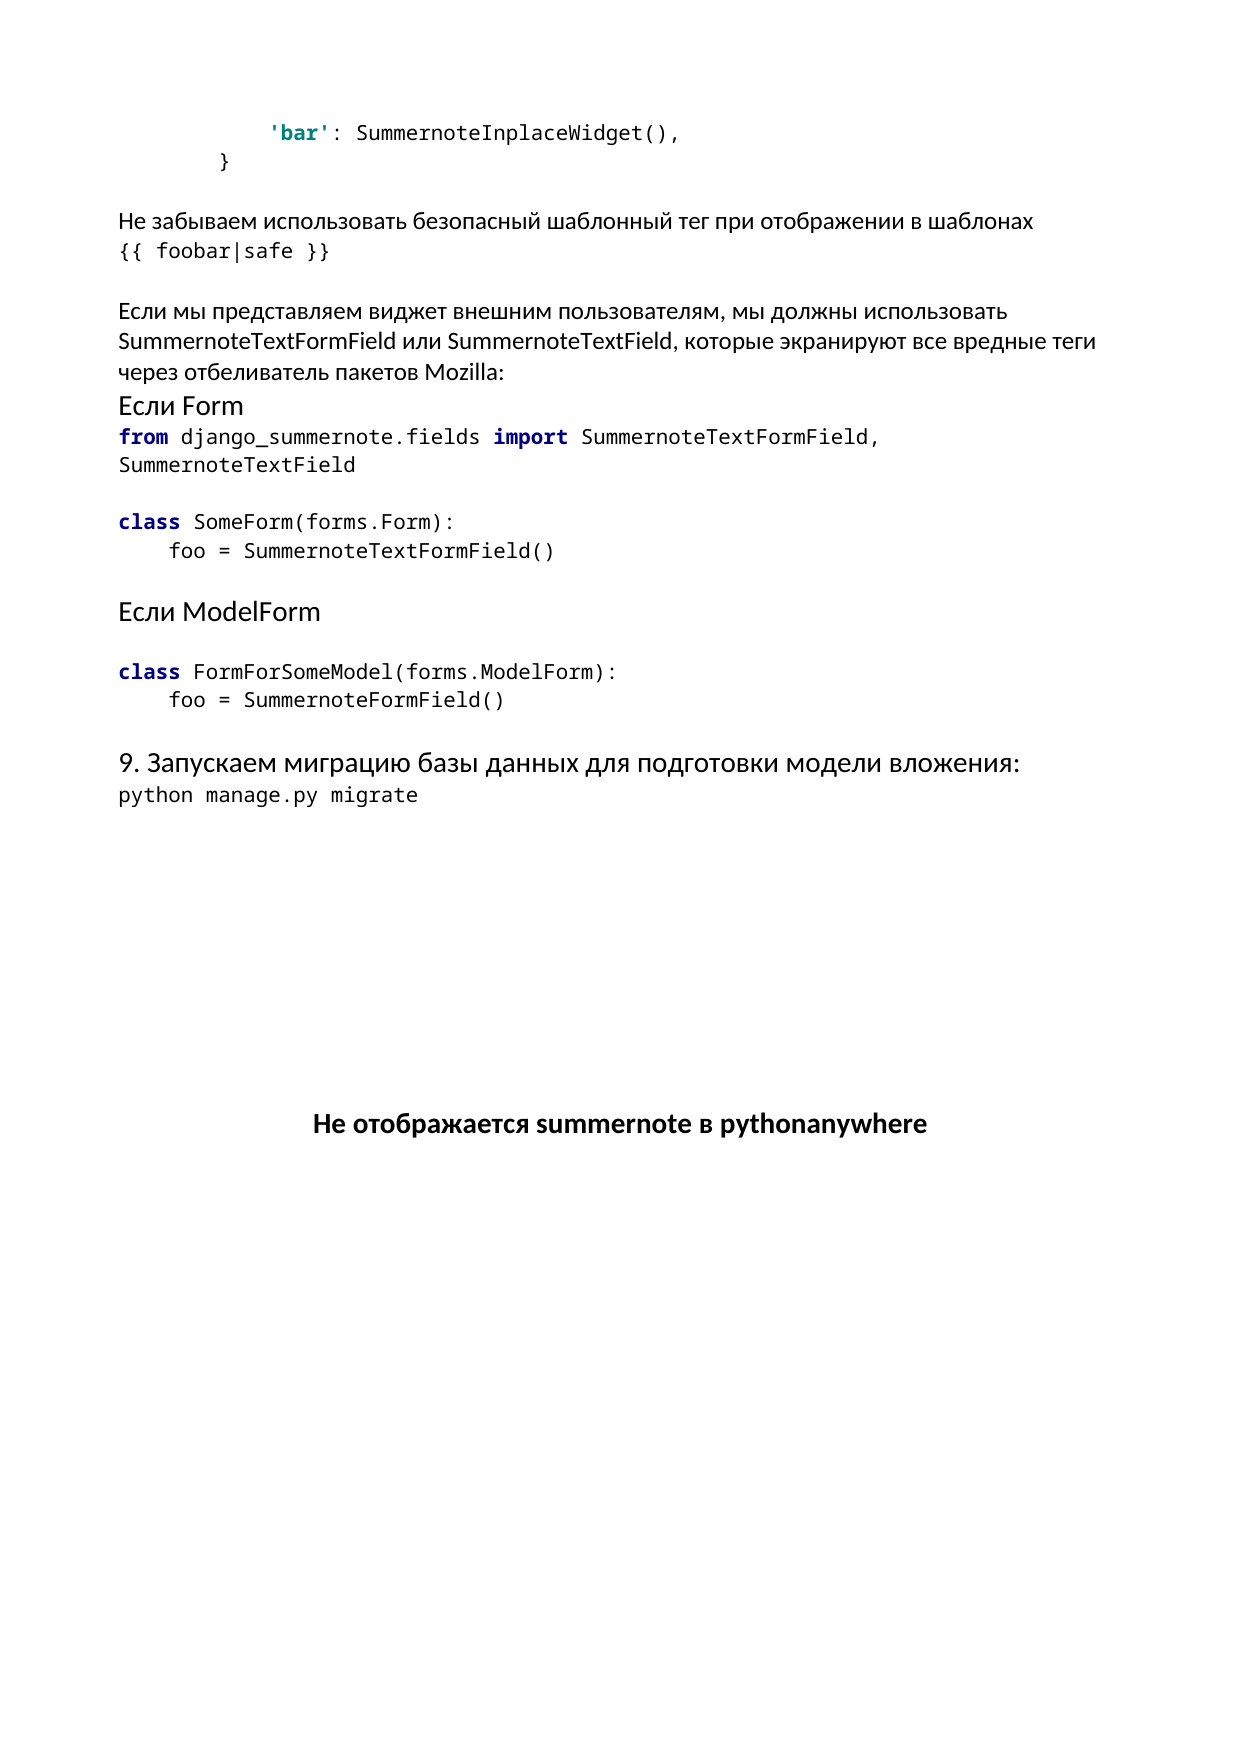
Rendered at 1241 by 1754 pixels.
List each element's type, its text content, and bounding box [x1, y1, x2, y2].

text python manage.py migrate [118, 780, 1122, 809]
text class FormForSomeModel(forms.ModelForm): foo = SummernoteFormField() [118, 629, 1122, 714]
text from django_summernote.fields import SummernoteTextFormField, SummernoteTextField class SomeForm(forms.Form): foo = SummernoteTextFormField() [118, 422, 1122, 593]
text {{ foobar|safe }} [118, 236, 1122, 264]
text Если мы представляем виджет внешним пользователям, мы должны использовать SummernoteTextFormField или SummernoteTextField, которые экранируют все вредные теги через отбеливатель пакетов Mozilla: [118, 295, 1122, 387]
text Не отображается summernote в pythonanywhere [118, 1105, 1122, 1141]
text Если ModelForm [118, 593, 1122, 629]
text 'bar': SummernoteInplaceWidget(), } [118, 118, 1122, 175]
text Не забываем использовать безопасный шаблонный тег при отображении в шаблонах [118, 206, 1122, 236]
text Если Form [118, 387, 1122, 422]
text 9. Запускаем миграцию базы данных для подготовки модели вложения: [118, 744, 1122, 780]
